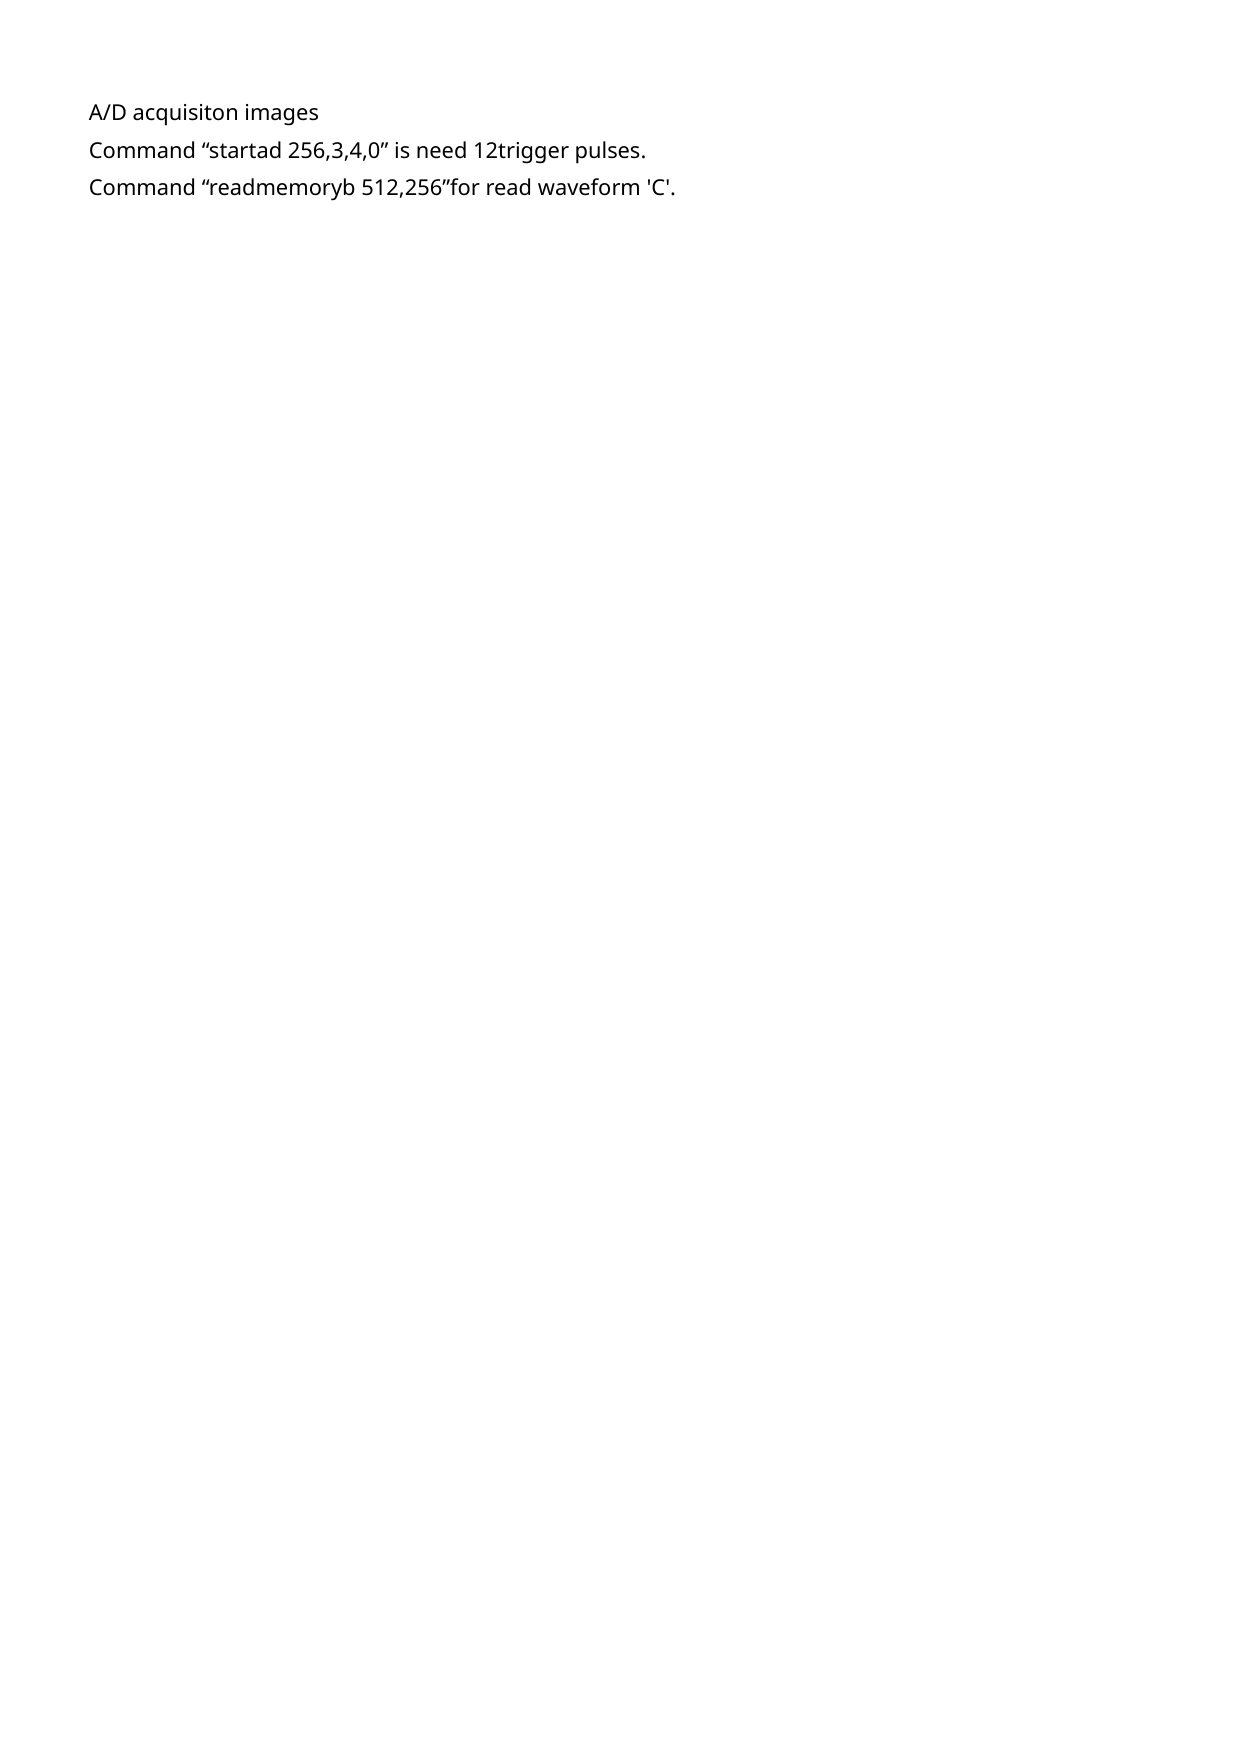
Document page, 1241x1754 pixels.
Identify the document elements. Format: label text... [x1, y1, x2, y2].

text A/D acquisiton images [89, 93, 1181, 131]
text Command “readmemoryb 512,256”for read waveform 'C'. [89, 168, 1181, 206]
text Command “startad 256,3,4,0” is need 12trigger pulses. [89, 131, 1181, 168]
